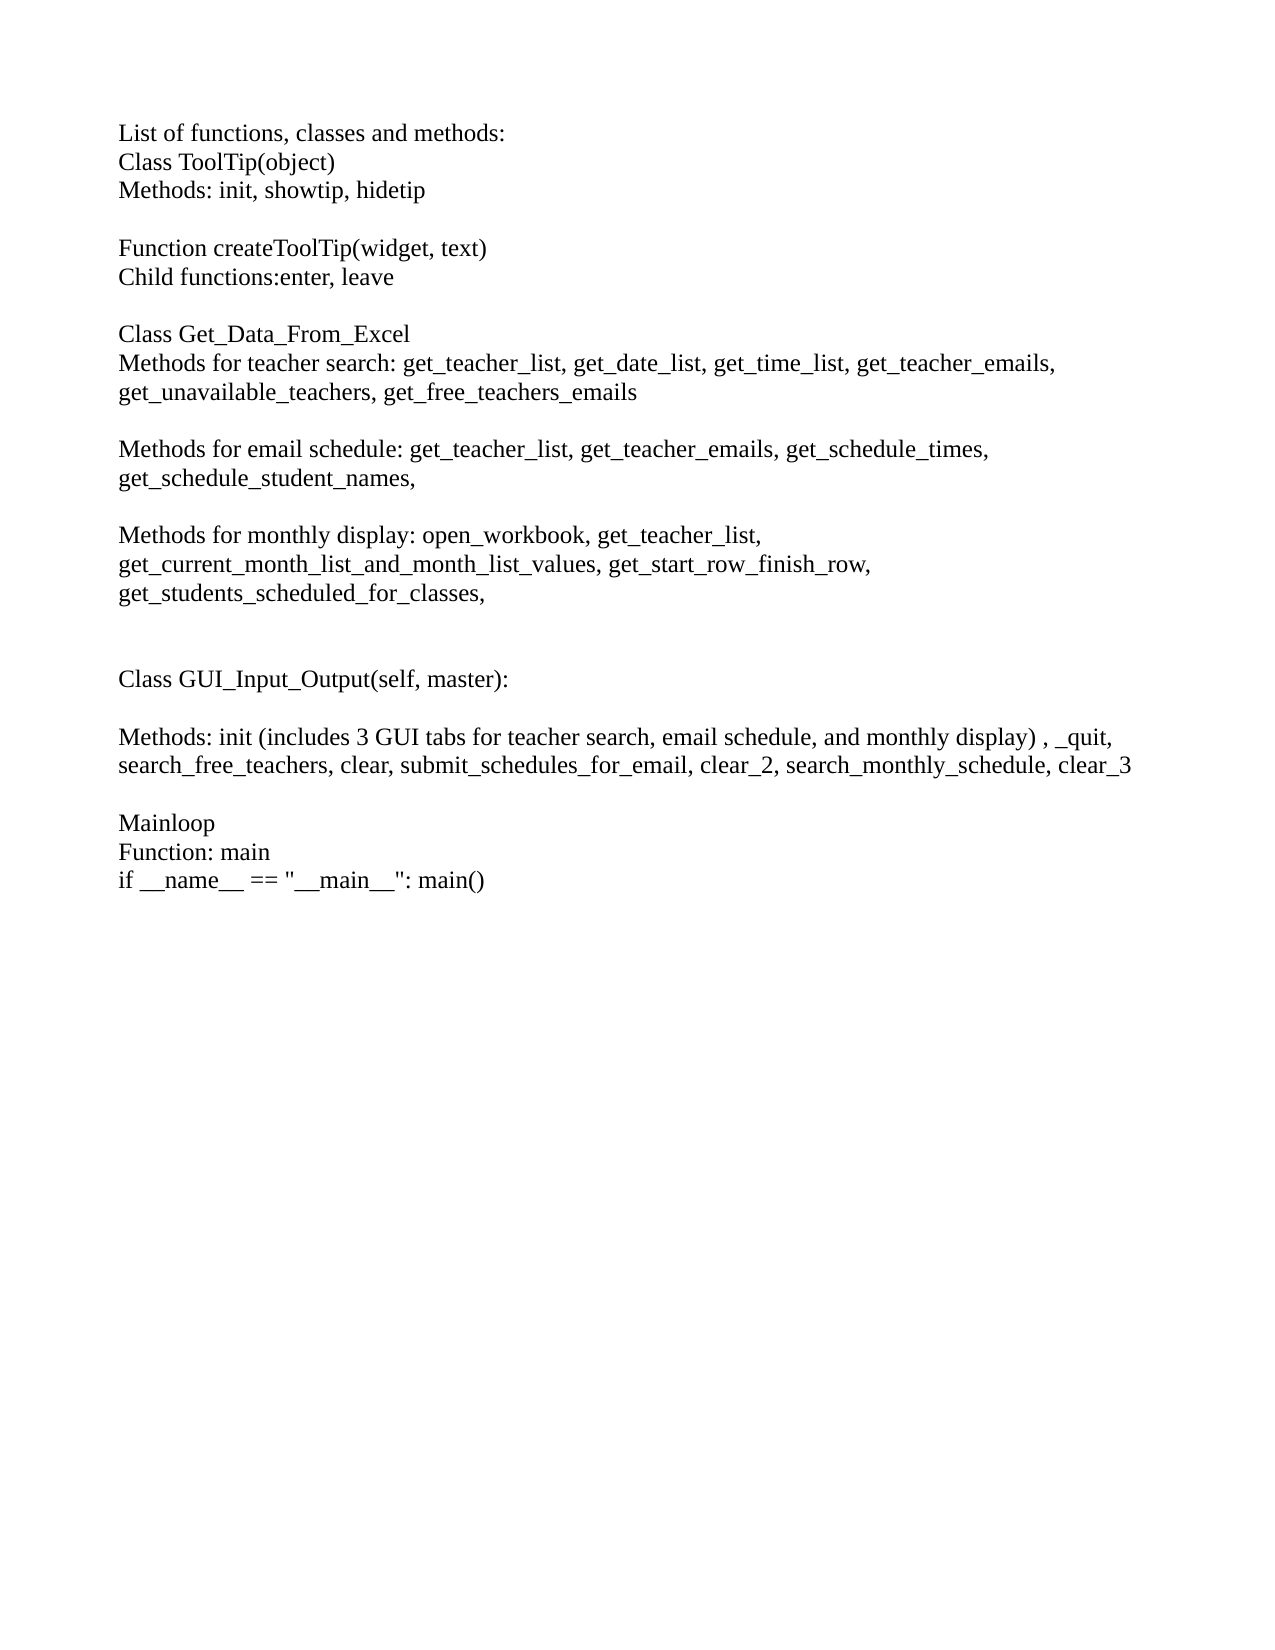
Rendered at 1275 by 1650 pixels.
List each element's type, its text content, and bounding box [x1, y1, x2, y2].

text List of functions, classes and methods: [118, 118, 1157, 147]
text Class Get_Data_From_Excel [118, 319, 1157, 348]
text Function: main [118, 837, 1157, 866]
text Class GUI_Input_Output(self, master): [118, 664, 1157, 693]
text Class ToolTip(object) [118, 147, 1157, 176]
text Child functions:enter, leave [118, 262, 1157, 291]
text Methods for email schedule: get_teacher_list, get_teacher_emails, get_schedule_times, get_schedule_student_names, [118, 434, 1157, 492]
text Methods for monthly display: open_workbook, get_teacher_list, get_current_month_list_and_month_list_values, get_start_row_finish_row, get_students_scheduled_for_classes, [118, 521, 1157, 607]
text Function createToolTip(widget, text) [118, 233, 1157, 262]
text if __name__ == "__main__": main() [118, 866, 1157, 894]
text Methods: init, showtip, hidetip [118, 176, 1157, 204]
text Methods for teacher search: get_teacher_list, get_date_list, get_time_list, get_teacher_emails, get_unavailable_teachers, get_free_teachers_emails [118, 348, 1157, 406]
text Methods: init (includes 3 GUI tabs for teacher search, email schedule, and monthly display) , _quit, search_free_teachers, clear, submit_schedules_for_email, clear_2, search_monthly_schedule, clear_3 [118, 722, 1157, 779]
text Mainloop [118, 808, 1157, 837]
